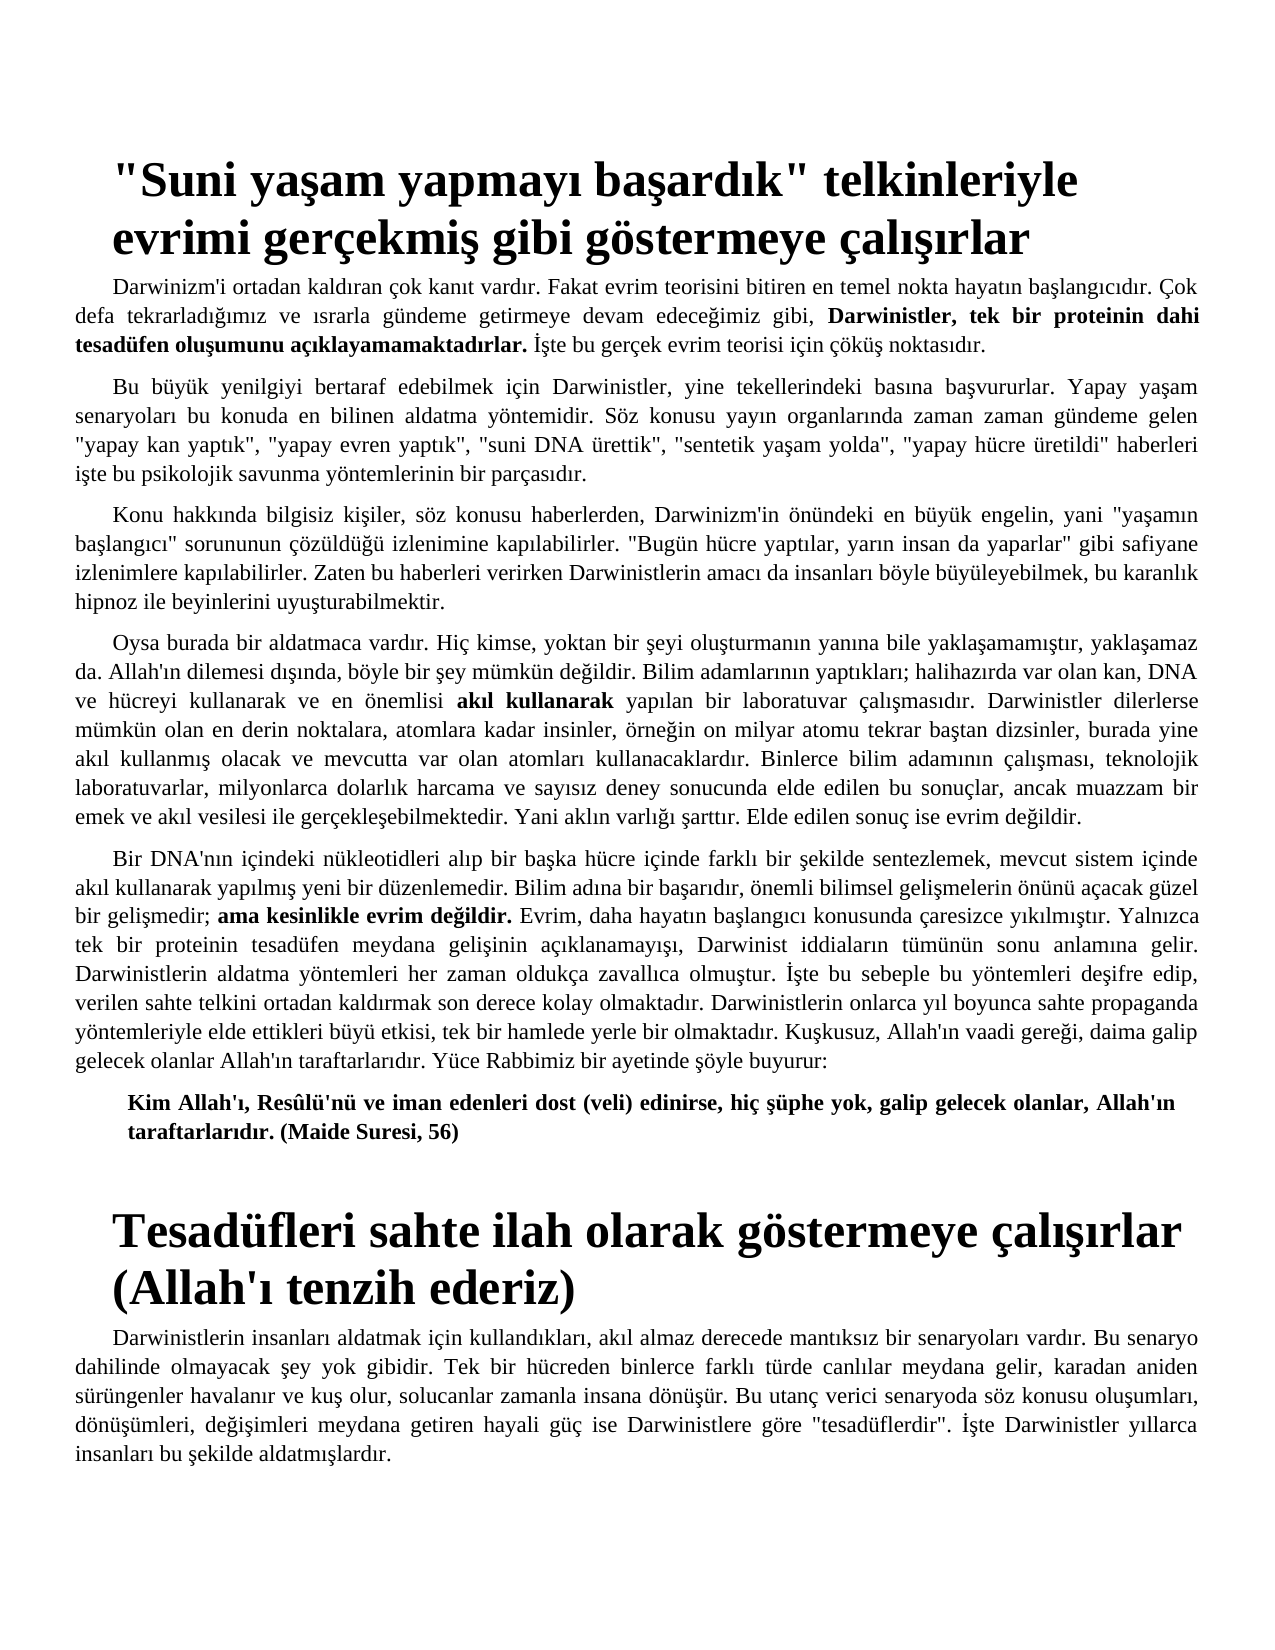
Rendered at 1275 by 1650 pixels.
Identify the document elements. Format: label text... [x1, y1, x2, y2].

text Bir DNA'nın içindeki nükleotidleri alıp bir başka hücre içinde farklı bir şekilde sentezlemek, mevcut sistem içinde akıl kullanarak yapılmış yeni bir düzenlemedir. Bilim adına bir başarıdır, önemli bilimsel gelişmelerin önünü açacak güzel bir gelişmedir; ama kesinlikle evrim değildir. Evrim, daha hayatın başlangıcı konusunda çaresizce yıkılmıştır. Yalnızca tek bir proteinin tesadüfen meydana gelişinin açıklanamayışı, Darwinist iddiaların tümünün sonu anlamına gelir. Darwinistlerin aldatma yöntemleri her zaman oldukça zavallıca olmuştur. İşte bu sebeple bu yöntemleri deşifre edip, verilen sahte telkini ortadan kaldırmak son derece kolay olmaktadır. Darwinistlerin onlarca yıl boyunca sahte propaganda yöntemleriyle elde ettikleri büyü etkisi, tek bir hamlede yerle bir olmaktadır. Kuşkusuz, Allah'ın vaadi gereği, daima galip gelecek olanlar Allah'ın taraftarlarıdır. Yüce Rabbimiz bir ayetinde şöyle buyurur: [75, 844, 1200, 1074]
text Oysa burada bir aldatmaca vardır. Hiç kimse, yoktan bir şeyi oluşturmanın yanına bile yaklaşamamıştır, yaklaşamaz da. Allah'ın dilemesi dışında, böyle bir şey mümkün değildir. Bilim adamlarının yaptıkları; halihazırda var olan kan, DNA ve hücreyi kullanarak ve en önemlisi akıl kullanarak yapılan bir laboratuvar çalışmasıdır. Darwinistler dilerlerse mümkün olan en derin noktalara, atomlara kadar insinler, örneğin on milyar atomu tekrar baştan dizsinler, burada yine akıl kullanmış olacak ve mevcutta var olan atomları kullanacaklardır. Binlerce bilim adamının çalışması, teknolojik laboratuvarlar, milyonlarca dolarlık harcama ve sayısız deney sonucunda elde edilen bu sonuçlar, ancak muazzam bir emek ve akıl vesilesi ile gerçekleşebilmektedir. Yani aklın varlığı şarttır. Elde edilen sonuç ise evrim değildir. [75, 629, 1200, 829]
text Kim Allah'ı, Resûlü'nü ve iman edenleri dost (veli) edinirse, hiç şüphe yok, galip gelecek olanlar, Allah'ın taraftarlarıdır. (Maide Suresi, 56) [127, 1089, 1177, 1144]
text Darwinistlerin insanları aldatmak için kullandıkları, akıl almaz derecede mantıksız bir senaryoları vardır. Bu senaryo dahilinde olmayacak şey yok gibidir. Tek bir hücreden binlerce farklı türde canlılar meydana gelir, karadan aniden sürüngenler havalanır ve kuş olur, solucanlar zamanla insana dönüşür. Bu utanç verici senaryoda söz konusu oluşumları, dönüşümleri, değişimleri meydana getiren hayali güç ise Darwinistlere göre "tesadüflerdir". İşte Darwinistler yıllarca insanları bu şekilde aldatmışlardır. [75, 1324, 1200, 1466]
subtitle "Suni yaşam yapmayı başardık" telkinleriyle evrimi gerçekmiş gibi göstermeye çalışırlar [112, 150, 1200, 265]
text Konu hakkında bilgisiz kişiler, söz konusu haberlerden, Darwinizm'in önündeki en büyük engelin, yani "yaşamın başlangıcı" sorununun çözüldüğü izlenimine kapılabilirler. "Bugün hücre yaptılar, yarın insan da yaparlar" gibi safiyane izlenimlere kapılabilirler. Zaten bu haberleri verirken Darwinistlerin amacı da insanları böyle büyüleyebilmek, bu karanlık hipnoz ile beyinlerini uyuşturabilmektir. [75, 501, 1200, 614]
subtitle Tesadüfleri sahte ilah olarak göstermeye çalışırlar (Allah'ı tenzih ederiz) [112, 1201, 1200, 1316]
text Bu büyük yenilgiyi bertaraf edebilmek için Darwinistler, yine tekellerindeki basına başvururlar. Yapay yaşam senaryoları bu konuda en bilinen aldatma yöntemidir. Söz konusu yayın organlarında zaman zaman gündeme gelen "yapay kan yaptık", "yapay evren yaptık", "suni DNA ürettik", "sentetik yaşam yolda", "yapay hücre üretildi" haberleri işte bu psikolojik savunma yöntemlerinin bir parçasıdır. [75, 373, 1200, 486]
text Darwinizm'i ortadan kaldıran çok kanıt vardır. Fakat evrim teorisini bitiren en temel nokta hayatın başlangıcıdır. Çok defa tekrarladığımız ve ısrarla gündeme getirmeye devam edeceğimiz gibi, Darwinistler, tek bir proteinin dahi tesadüfen oluşumunu açıklayamamaktadırlar. İşte bu gerçek evrim teorisi için çöküş noktasıdır. [75, 273, 1200, 358]
